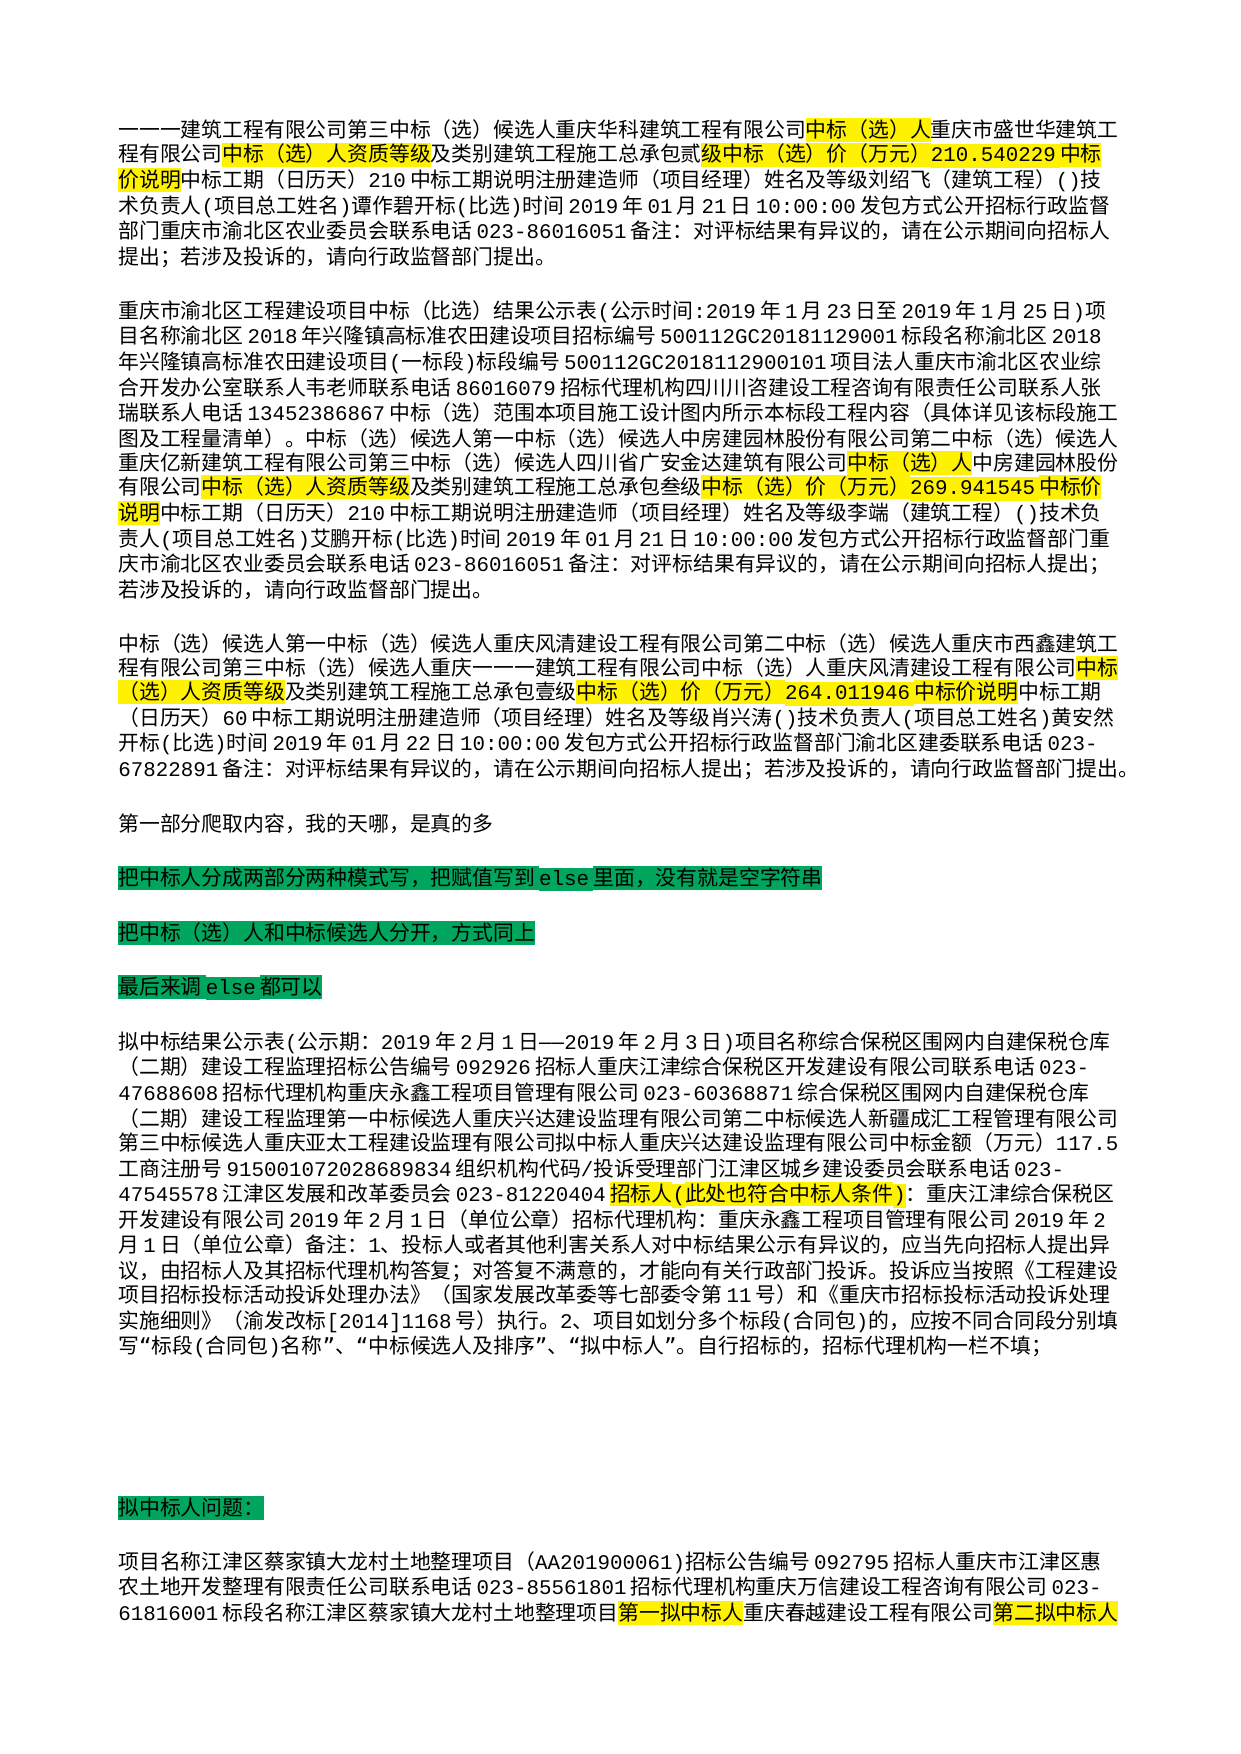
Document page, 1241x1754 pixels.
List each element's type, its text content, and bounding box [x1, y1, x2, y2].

text 把中标（选）人和中标候选人分开，方式同上 [118, 921, 1122, 945]
text 重庆市渝北区工程建设项目中标（比选）结果公示表(公示时间:2019年1月23日至2019年1月25日)项目名称渝北区2018年兴隆镇高标准农田建设项目招标编号500112GC20181129001标段名称渝北区2018年兴隆镇高标准农田建设项目(一标段)标段编号500112GC2018112900101项目法人重庆市渝北区农业综合开发办公室联系人韦老师联系电话86016079招标代理机构四川川咨建设工程咨询有限责任公司联系人张瑞联系人电话13452386867中标（选）范围本项目施工设计图内所示本标段工程内容（具体详见该标段施工图及工程量清单）。中标（选）候选人第一中标（选）候选人中房建园林股份有限公司第二中标（选）候选人重庆亿新建筑工程有限公司第三中标（选）候选人四川省广安金达建筑有限公司中标（选）人中房建园林股份有限公司中标（选）人资质等级及类别建筑工程施工总承包叁级中标（选）价（万元）269.941545中标价说明中标工期（日历天）210中标工期说明注册建造师（项目经理）姓名及等级李端（建筑工程）()技术负责人(项目总工姓名)艾鹏开标(比选)时间2019年01月21日10:00:00发包方式公开招标行政监督部门重庆市渝北区农业委员会联系电话023-86016051备注：对评标结果有异议的，请在公示期间向招标人提出；若涉及投诉的，请向行政监督部门提出。 [118, 299, 1122, 602]
text 第一部分爬取内容，我的天哪，是真的多 [118, 812, 1122, 836]
text 拟中标结果公示表(公示期：2019年2月1日——2019年2月3日)项目名称综合保税区围网内自建保税仓库（二期）建设工程监理招标公告编号092926招标人重庆江津综合保税区开发建设有限公司联系电话023-47688608招标代理机构重庆永鑫工程项目管理有限公司023-60368871综合保税区围网内自建保税仓库（二期）建设工程监理第一中标候选人重庆兴达建设监理有限公司第二中标候选人新疆成汇工程管理有限公司第三中标候选人重庆亚太工程建设监理有限公司拟中标人重庆兴达建设监理有限公司中标金额（万元）117.5工商注册号915001072028689834组织机构代码/投诉受理部门江津区城乡建设委员会联系电话023-47545578江津区发展和改革委员会023-81220404招标人(此处也符合中标人条件)：重庆江津综合保税区开发建设有限公司2019年2月1日（单位公章）招标代理机构：重庆永鑫工程项目管理有限公司2019年2月1日（单位公章）备注：1、投标人或者其他利害关系人对中标结果公示有异议的，应当先向招标人提出异议，由招标人及其招标代理机构答复；对答复不满意的，才能向有关行政部门投诉。投诉应当按照《工程建设项目招标投标活动投诉处理办法》（国家发展改革委等七部委令第11号）和《重庆市招标投标活动投诉处理实施细则》（渝发改标[2014]1168号）执行。2、项目如划分多个标段(合同包)的，应按不同合同段分别填写“标段(合同包)名称”、“中标候选人及排序”、“拟中标人”。自行招标的，招标代理机构一栏不填； [118, 1030, 1122, 1360]
text 中标（选）候选人第一中标（选）候选人重庆风清建设工程有限公司第二中标（选）候选人重庆市西鑫建筑工程有限公司第三中标（选）候选人重庆一一一建筑工程有限公司中标（选）人重庆风清建设工程有限公司中标（选）人资质等级及类别建筑工程施工总承包壹级中标（选）价（万元）264.011946中标价说明中标工期（日历天）60中标工期说明注册建造师（项目经理）姓名及等级肖兴涛()技术负责人(项目总工姓名)黄安然开标(比选)时间2019年01月22日10:00:00发包方式公开招标行政监督部门渝北区建委联系电话023-67822891备注：对评标结果有异议的，请在公示期间向招标人提出；若涉及投诉的，请向行政监督部门提出。 [118, 632, 1122, 783]
text 把中标人分成两部分两种模式写，把赋值写到else里面，没有就是空字符串 [118, 866, 1122, 891]
text 项目名称江津区蔡家镇大龙村土地整理项目（AA201900061)招标公告编号092795招标人重庆市江津区惠农土地开发整理有限责任公司联系电话023-85561801招标代理机构重庆万信建设工程咨询有限公司023-61816001标段名称江津区蔡家镇大龙村土地整理项目第一拟中标人重庆春越建设工程有限公司第二拟中标人 [118, 1550, 1122, 1627]
text 一一一建筑工程有限公司第三中标（选）候选人重庆华科建筑工程有限公司中标（选）人重庆市盛世华建筑工程有限公司中标（选）人资质等级及类别建筑工程施工总承包贰级中标（选）价（万元）210.540229中标价说明中标工期（日历天）210中标工期说明注册建造师（项目经理）姓名及等级刘绍飞（建筑工程）()技术负责人(项目总工姓名)谭作碧开标(比选)时间2019年01月21日10:00:00发包方式公开招标行政监督部门重庆市渝北区农业委员会联系电话023-86016051备注：对评标结果有异议的，请在公示期间向招标人提出；若涉及投诉的，请向行政监督部门提出。 [118, 118, 1122, 269]
text 拟中标人问题： [118, 1496, 1122, 1520]
text 最后来调else都可以 [118, 975, 1122, 1000]
